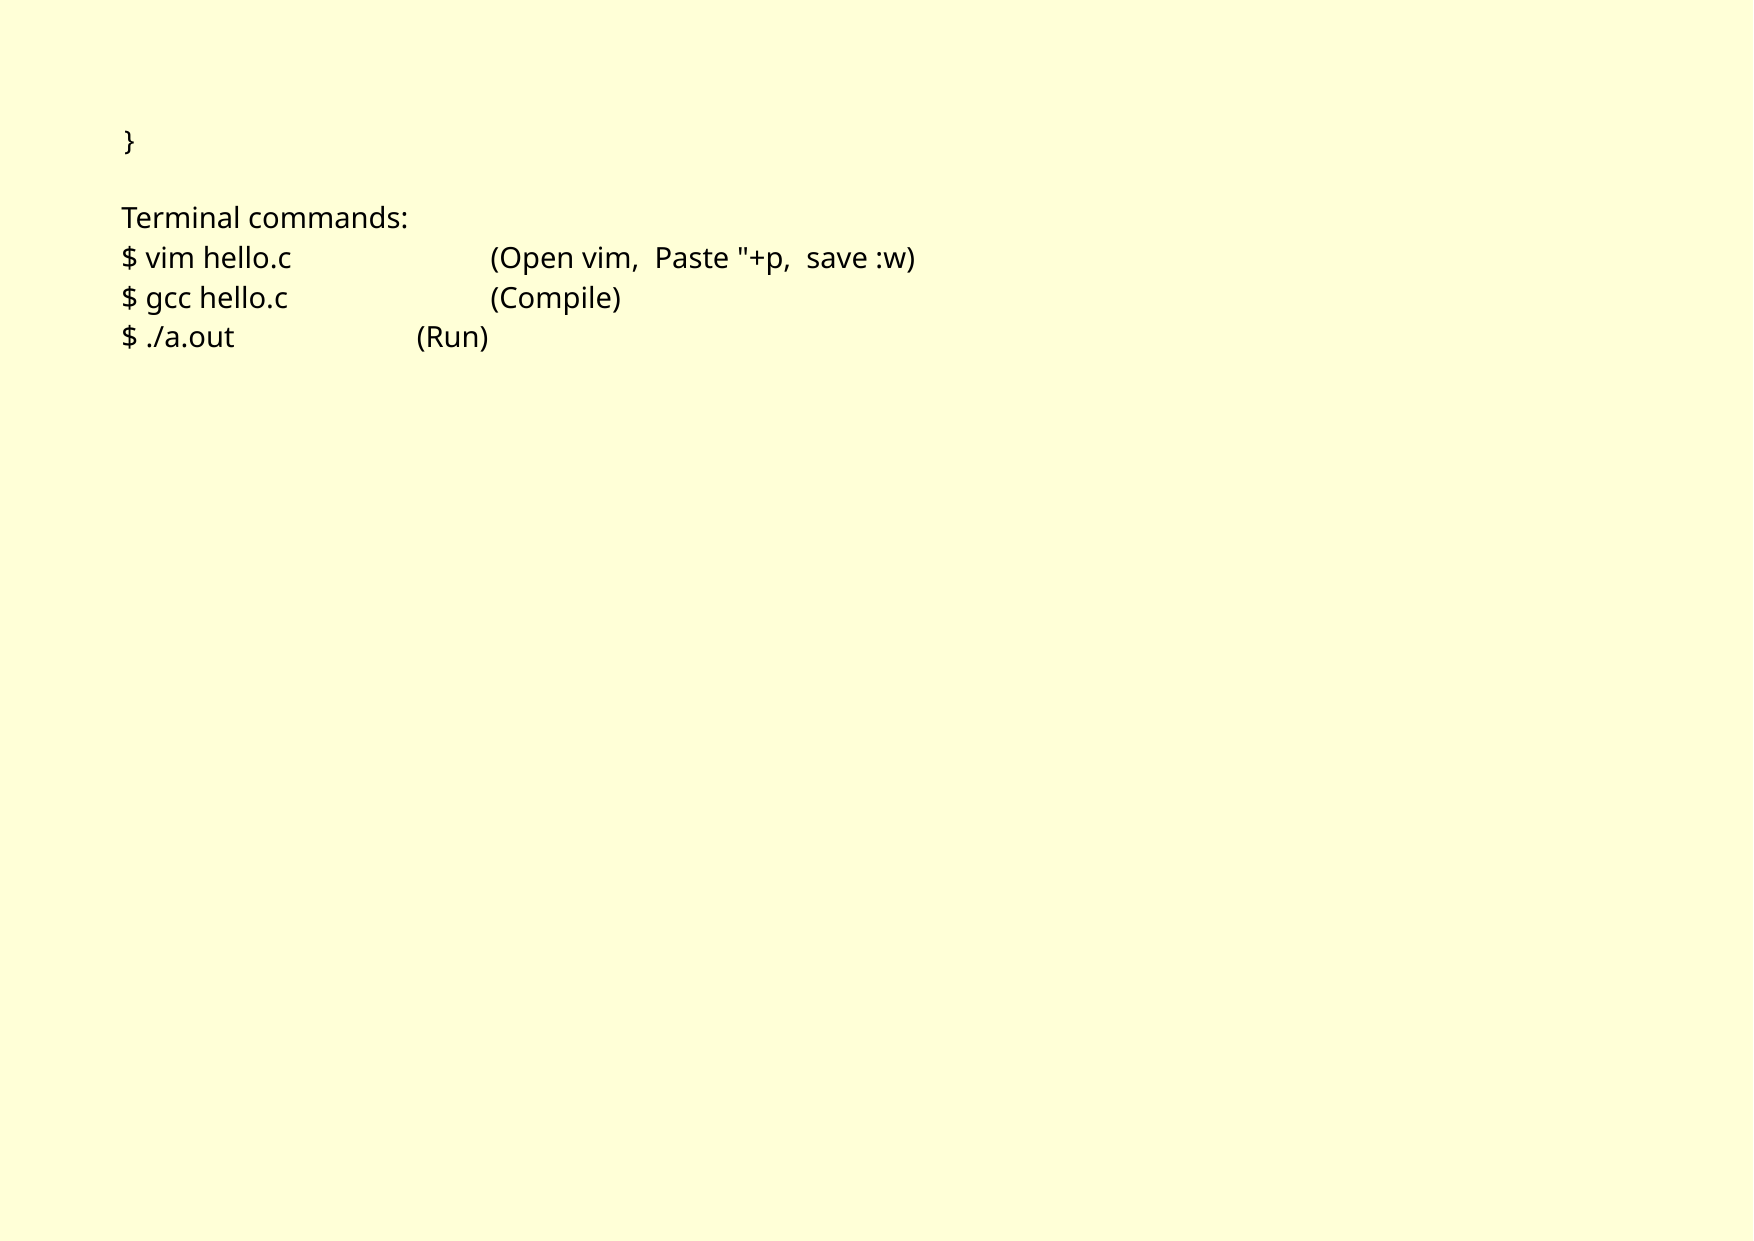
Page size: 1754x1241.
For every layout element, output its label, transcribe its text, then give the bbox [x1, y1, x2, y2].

text $ ./a.out (Run) [121, 317, 1632, 356]
text $ gcc hello.c (Compile) [121, 277, 1632, 317]
text } [121, 121, 1632, 158]
text $ vim hello.c (Open vim, Paste "+p, save :w) [121, 237, 1632, 277]
text Terminal commands: [121, 198, 1632, 237]
